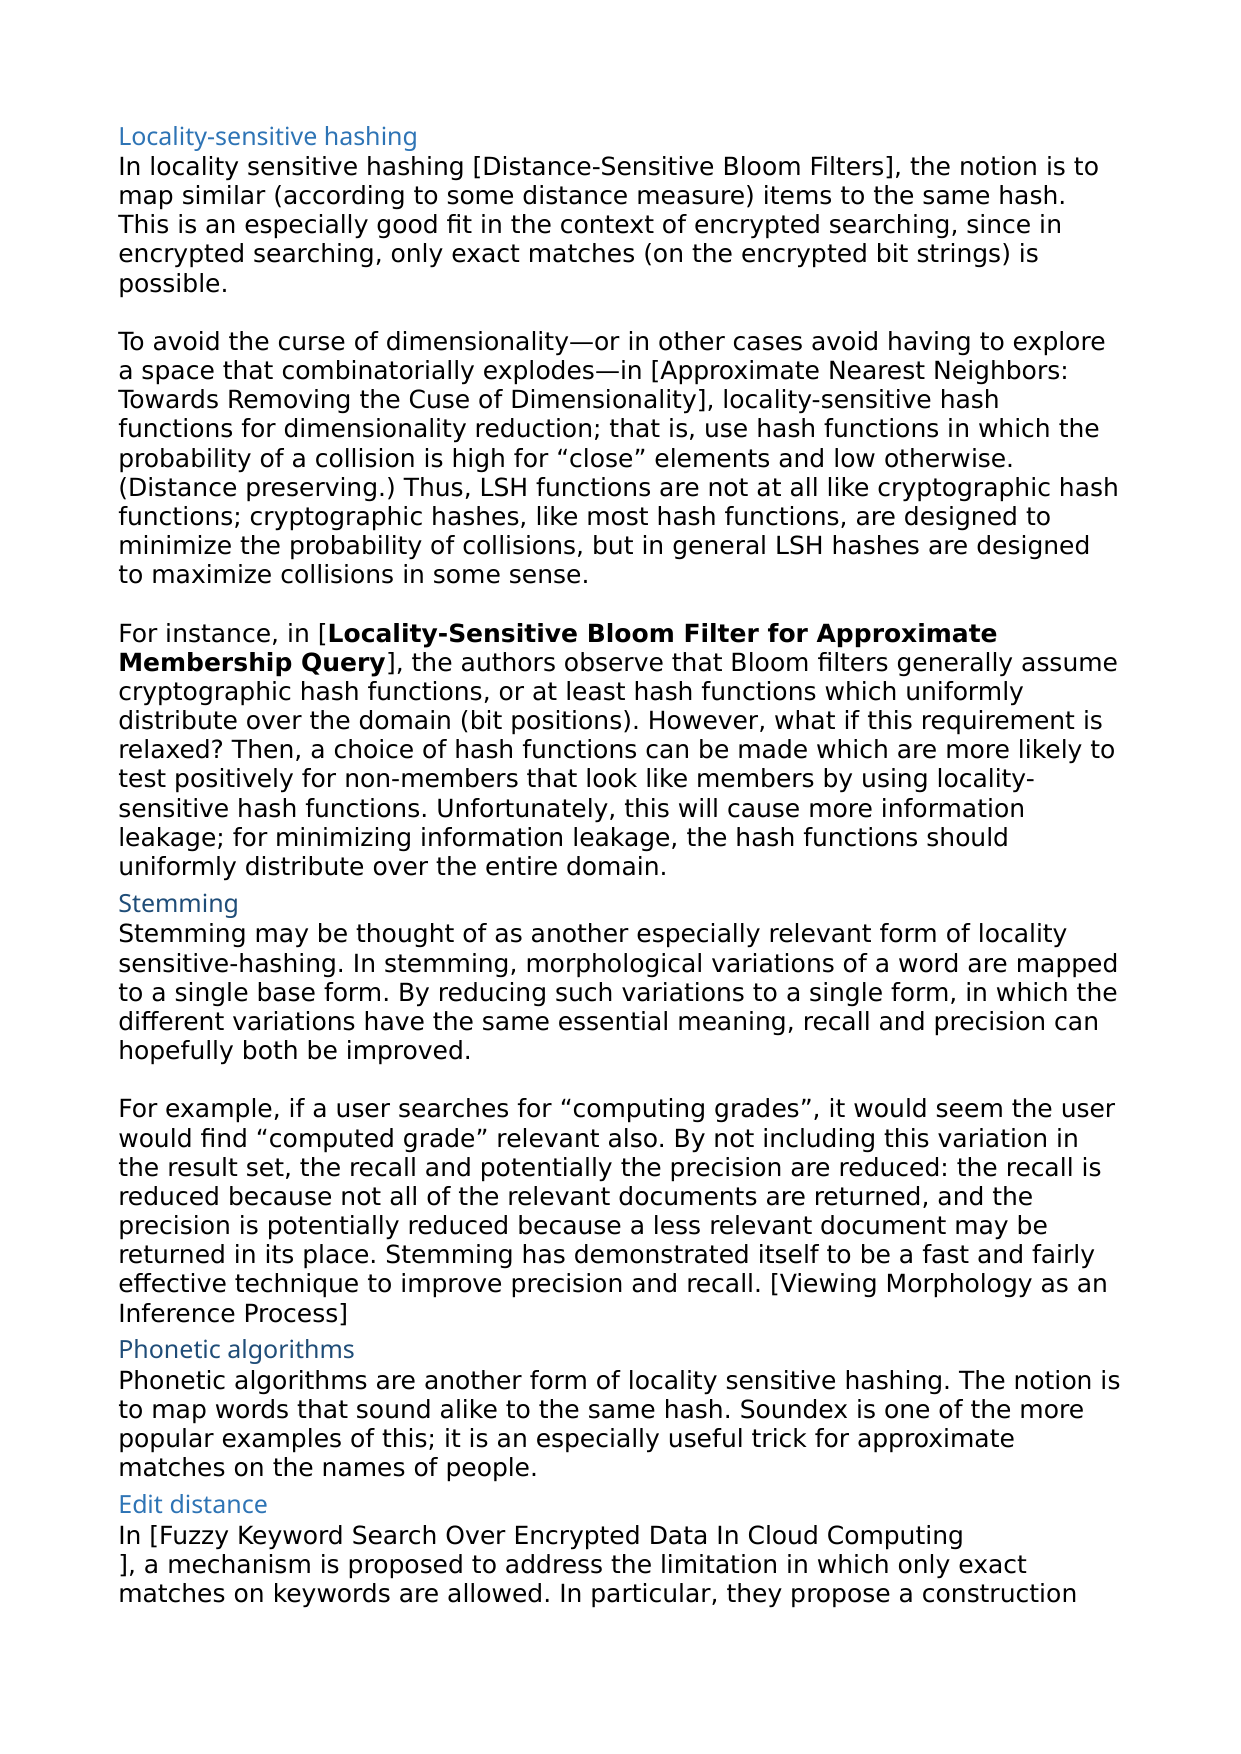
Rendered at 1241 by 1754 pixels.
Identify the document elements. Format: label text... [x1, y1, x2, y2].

text ], a mechanism is proposed to address the limitation in which only exact matches on keywords are allowed. In particular, they propose a construction [118, 1550, 1122, 1608]
text For example, if a user searches for “computing grades”, it would seem the user would find “computed grade” relevant also. By not including this variation in the result set, the recall and potentially the precision are reduced: the recall is reduced because not all of the relevant documents are returned, and the precision is potentially reduced because a less relevant document may be returned in its place. Stemming has demonstrated itself to be a fast and fairly effective technique to improve precision and recall. [Viewing Morphology as an Inference Process] [118, 1094, 1122, 1328]
text Stemming may be thought of as another especially relevant form of locality sensitive-hashing. In stemming, morphological variations of a word are mapped to a single base form. By reducing such variations to a single form, in which the different variations have the same essential meaning, recall and precision can hopefully both be improved. [118, 919, 1122, 1065]
text To avoid the curse of dimensionality—or in other cases avoid having to explore a space that combinatorially explodes—in [Approximate Nearest Neighbors: Towards Removing the Cuse of Dimensionality], locality-sensitive hash functions for dimensionality reduction; that is, use hash functions in which the probability of a collision is high for “close” elements and low otherwise. (Distance preserving.) Thus, LSH functions are not at all like cryptographic hash functions; cryptographic hashes, like most hash functions, are designed to minimize the probability of collisions, but in general LSH hashes are designed to maximize collisions in some sense. [118, 327, 1122, 590]
subtitle Edit distance [118, 1487, 1122, 1521]
subtitle Stemming [118, 886, 1122, 919]
text In [Fuzzy Keyword Search Over Encrypted Data In Cloud Computing [118, 1521, 1122, 1550]
text For instance, in [Locality-Sensitive Bloom Filter for Approximate Membership Query], the authors observe that Bloom filters generally assume cryptographic hash functions, or at least hash functions which uniformly distribute over the domain (bit positions). However, what if this requirement is relaxed? Then, a choice of hash functions can be made which are more likely to test positively for non-members that look like members by using locality-sensitive hash functions. Unfortunately, this will cause more information leakage; for minimizing information leakage, the hash functions should uniformly distribute over the entire domain. [118, 619, 1122, 881]
text Phonetic algorithms are another form of locality sensitive hashing. The notion is to map words that sound alike to the same hash. Soundex is one of the more popular examples of this; it is an especially useful trick for approximate matches on the names of people. [118, 1366, 1122, 1483]
text In locality sensitive hashing [Distance-Sensitive Bloom Filters], the notion is to map similar (according to some distance measure) items to the same hash. This is an especially good fit in the context of encrypted searching, since in encrypted searching, only exact matches (on the encrypted bit strings) is possible. [118, 152, 1122, 298]
subtitle Locality-sensitive hashing [118, 118, 1122, 152]
subtitle Phonetic algorithms [118, 1332, 1122, 1366]
